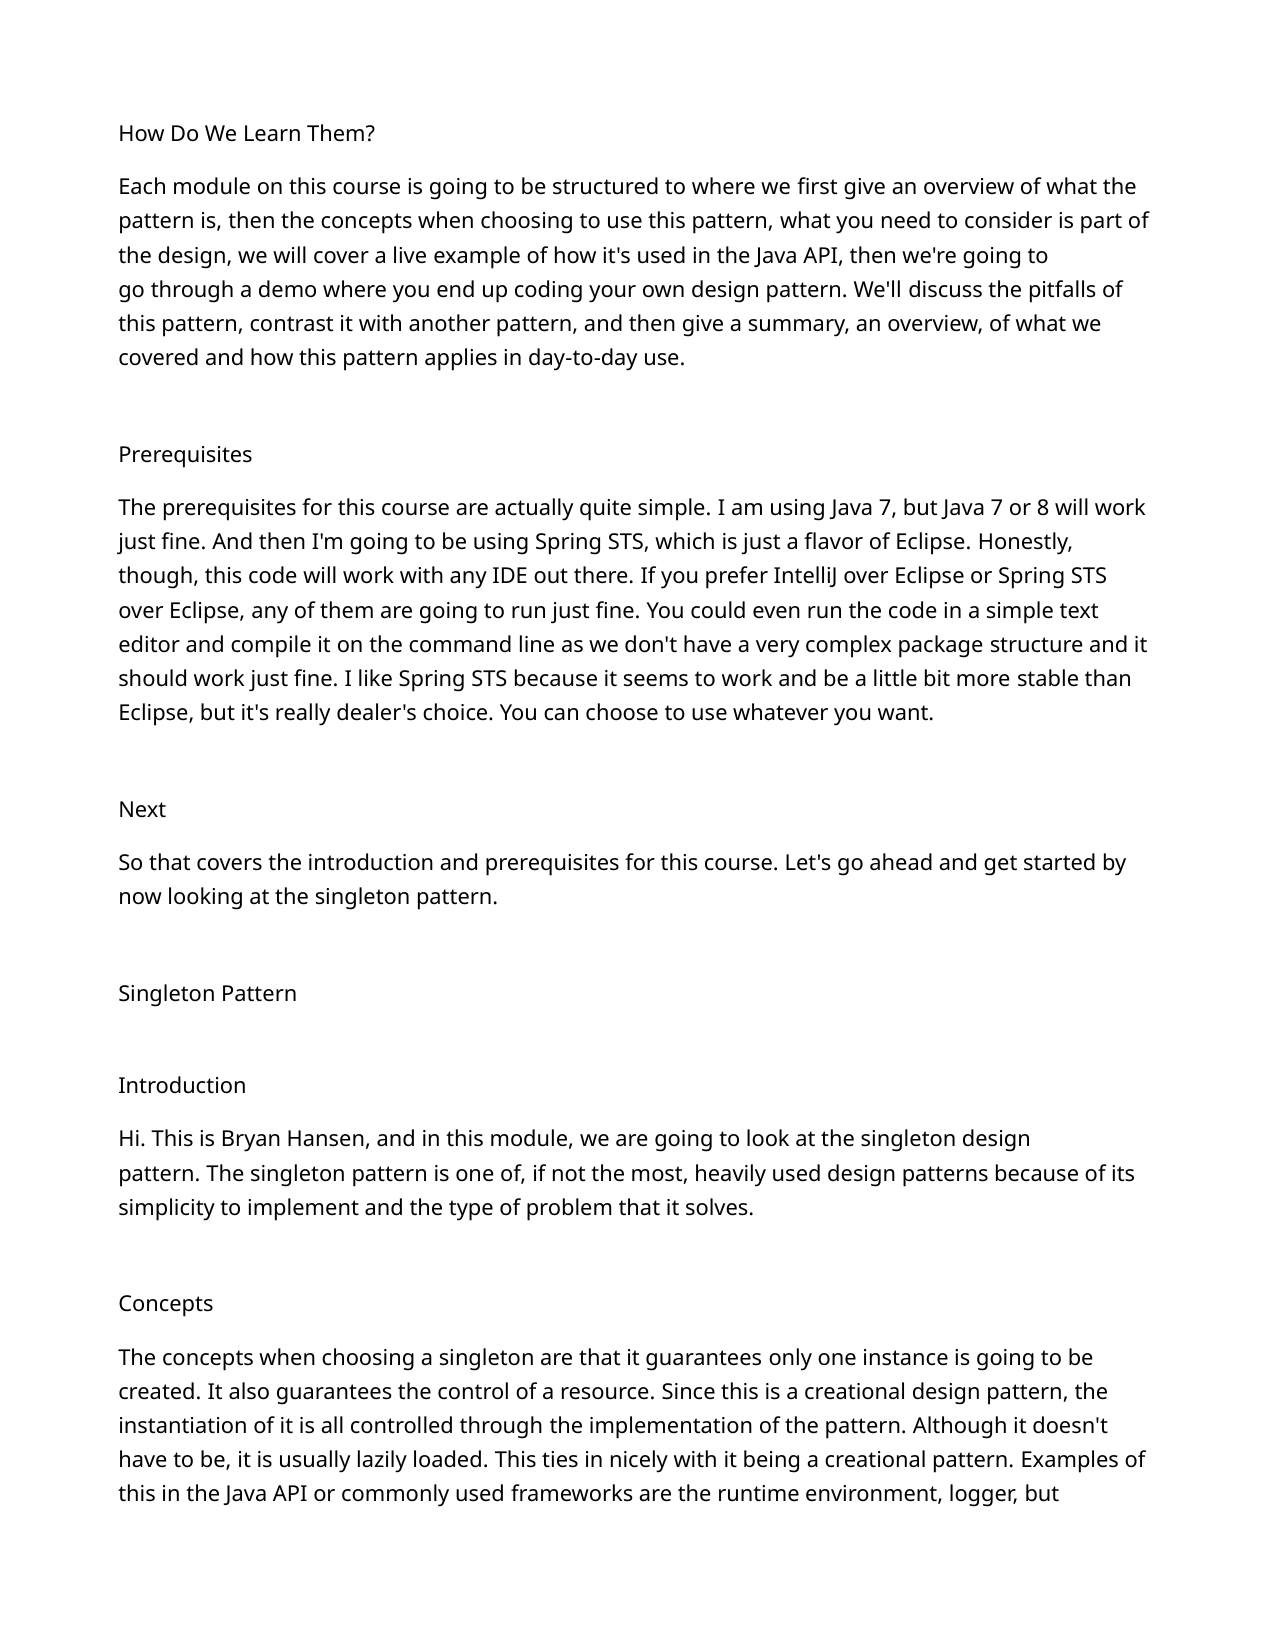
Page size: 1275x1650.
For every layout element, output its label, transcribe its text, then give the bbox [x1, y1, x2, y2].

text The prerequisites for this course are actually quite simple. I am using Java 7, but Java 7 or 8 will work just fine. And then I'm going to be using Spring STS, which is just a flavor of Eclipse. Honestly, though, this code will work with any IDE out there. If you prefer IntelliJ over Eclipse or Spring STS over Eclipse, any of them are going to run just fine. You could even run the code in a simple text editor and compile it on the command line as we don't have a very complex package structure and it should work just fine. I like Spring STS because it seems to work and be a little bit more stable than Eclipse, but it's really dealer's choice. You can choose to use whatever you want. [118, 492, 1157, 727]
subtitle Singleton Pattern [118, 978, 1157, 1008]
text Each module on this course is going to be structured to where we first give an overview of what the pattern is, then the concepts when choosing to use this pattern, what you need to consider is part of the design, we will cover a live example of how it's used in the Java API, then we're going to go through a demo where you end up coding your own design pattern. We'll discuss the pitfalls of this pattern, contrast it with another pattern, and then give a summary, an overview, of what we covered and how this pattern applies in day‑to‑day use. [118, 171, 1157, 372]
text So that covers the introduction and prerequisites for this course. Let's go ahead and get started by now looking at the singleton pattern. [118, 847, 1157, 911]
text Hi. This is Bryan Hansen, and in this module, we are going to look at the singleton design pattern. The singleton pattern is one of, if not the most, heavily used design patterns because of its simplicity to implement and the type of problem that it solves. [118, 1123, 1157, 1221]
subtitle Concepts [118, 1288, 1157, 1318]
subtitle Introduction [118, 1070, 1157, 1100]
subtitle Prerequisites [118, 439, 1157, 469]
text The concepts when choosing a singleton are that it guarantees only one instance is going to be created. It also guarantees the control of a resource. Since this is a creational design pattern, the instantiation of it is all controlled through the implementation of the pattern. Although it doesn't have to be, it is usually lazily loaded. This ties in nicely with it being a creational pattern. Examples of this in the Java API or commonly used frameworks are the runtime environment, logger, but [118, 1342, 1157, 1508]
subtitle How Do We Learn Them? [118, 118, 1157, 148]
subtitle Next [118, 794, 1157, 823]
